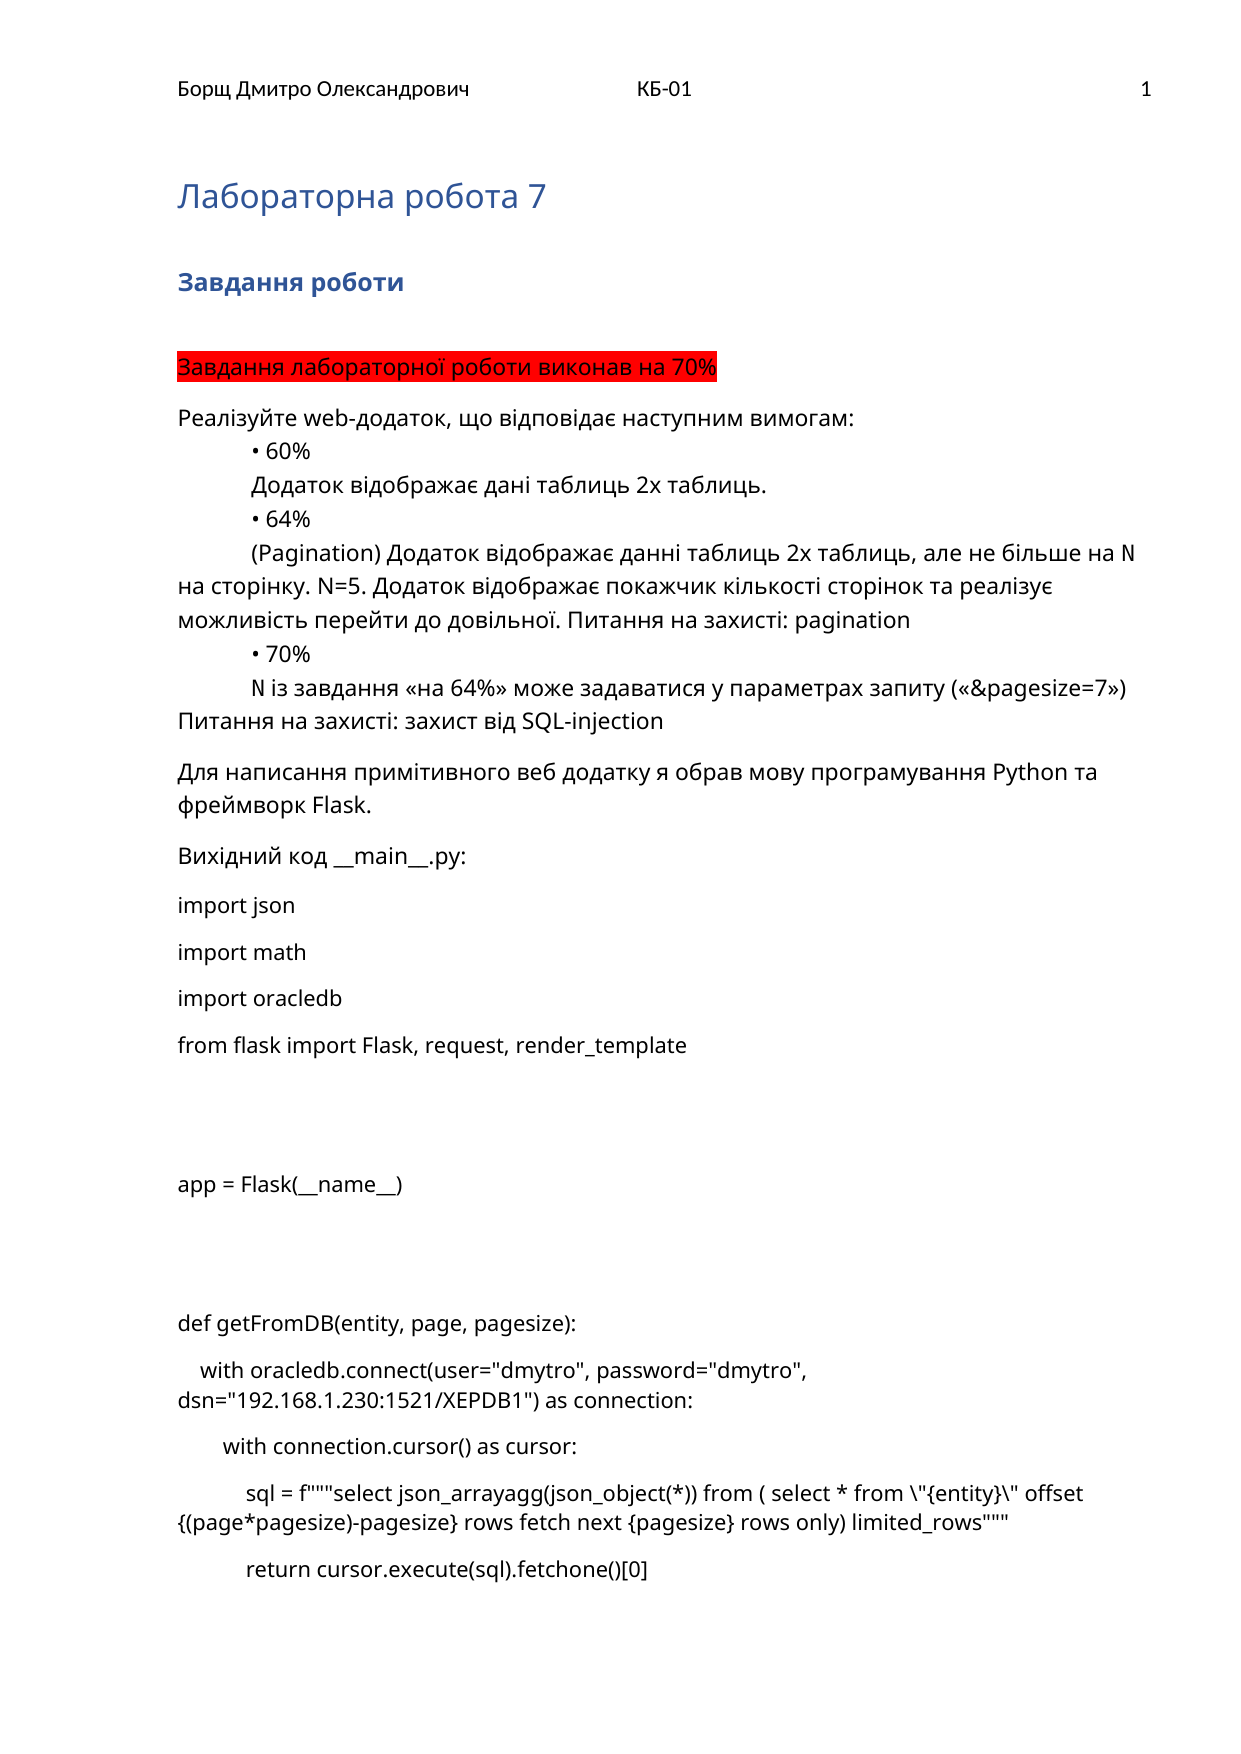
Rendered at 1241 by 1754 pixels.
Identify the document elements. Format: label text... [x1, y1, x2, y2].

text import oracledb [177, 983, 1152, 1013]
text Вихідний код __main__.py: [177, 840, 1152, 871]
text return cursor.execute(sql).fetchone()[0] [177, 1554, 1152, 1583]
text def getFromDB(entity, page, pagesize): [177, 1308, 1152, 1338]
text Реалізуйте web-додаток, що відповідає наступним вимогам: • 60% Додаток відображає дані таблиць 2х таблиць. • 64% (Pagination) Додаток відображає данні таблиць 2х таблиць, але не більше на N на сторінку. N=5. Додаток відображає покажчик кількості сторінок та реалізує можливість перейти до довільної. Питання на захисті: pagination • 70% N із завдання «на 64%» може задаватися у параметрах запиту («&pagesize=7») Питання на захисті: захист від SQL-injection [177, 401, 1152, 736]
text import json [177, 890, 1152, 920]
text from flask import Flask, request, render_template [177, 1029, 1152, 1059]
text import math [177, 937, 1152, 966]
text with connection.cursor() as cursor: [177, 1431, 1152, 1461]
text Для написання примітивного веб додатку я обрав мову програмування Python та фреймворк Flask. [177, 756, 1152, 821]
subtitle Лабораторна робота 7 Завдання роботи [177, 173, 1152, 298]
text app = Flask(__name__) [177, 1169, 1152, 1199]
text with oracledb.connect(user="dmytro", password="dmytro", dsn="192.168.1.230:1521/XEPDB1") as connection: [177, 1355, 1152, 1414]
text Завдання лабораторної роботи виконав на 70% [177, 351, 1152, 382]
text sql = f"""select json_arrayagg(json_object(*)) from ( select * from \"{entity}\" offset {(page*pagesize)-pagesize} rows fetch next {pagesize} rows only) limited_rows""" [177, 1477, 1152, 1537]
